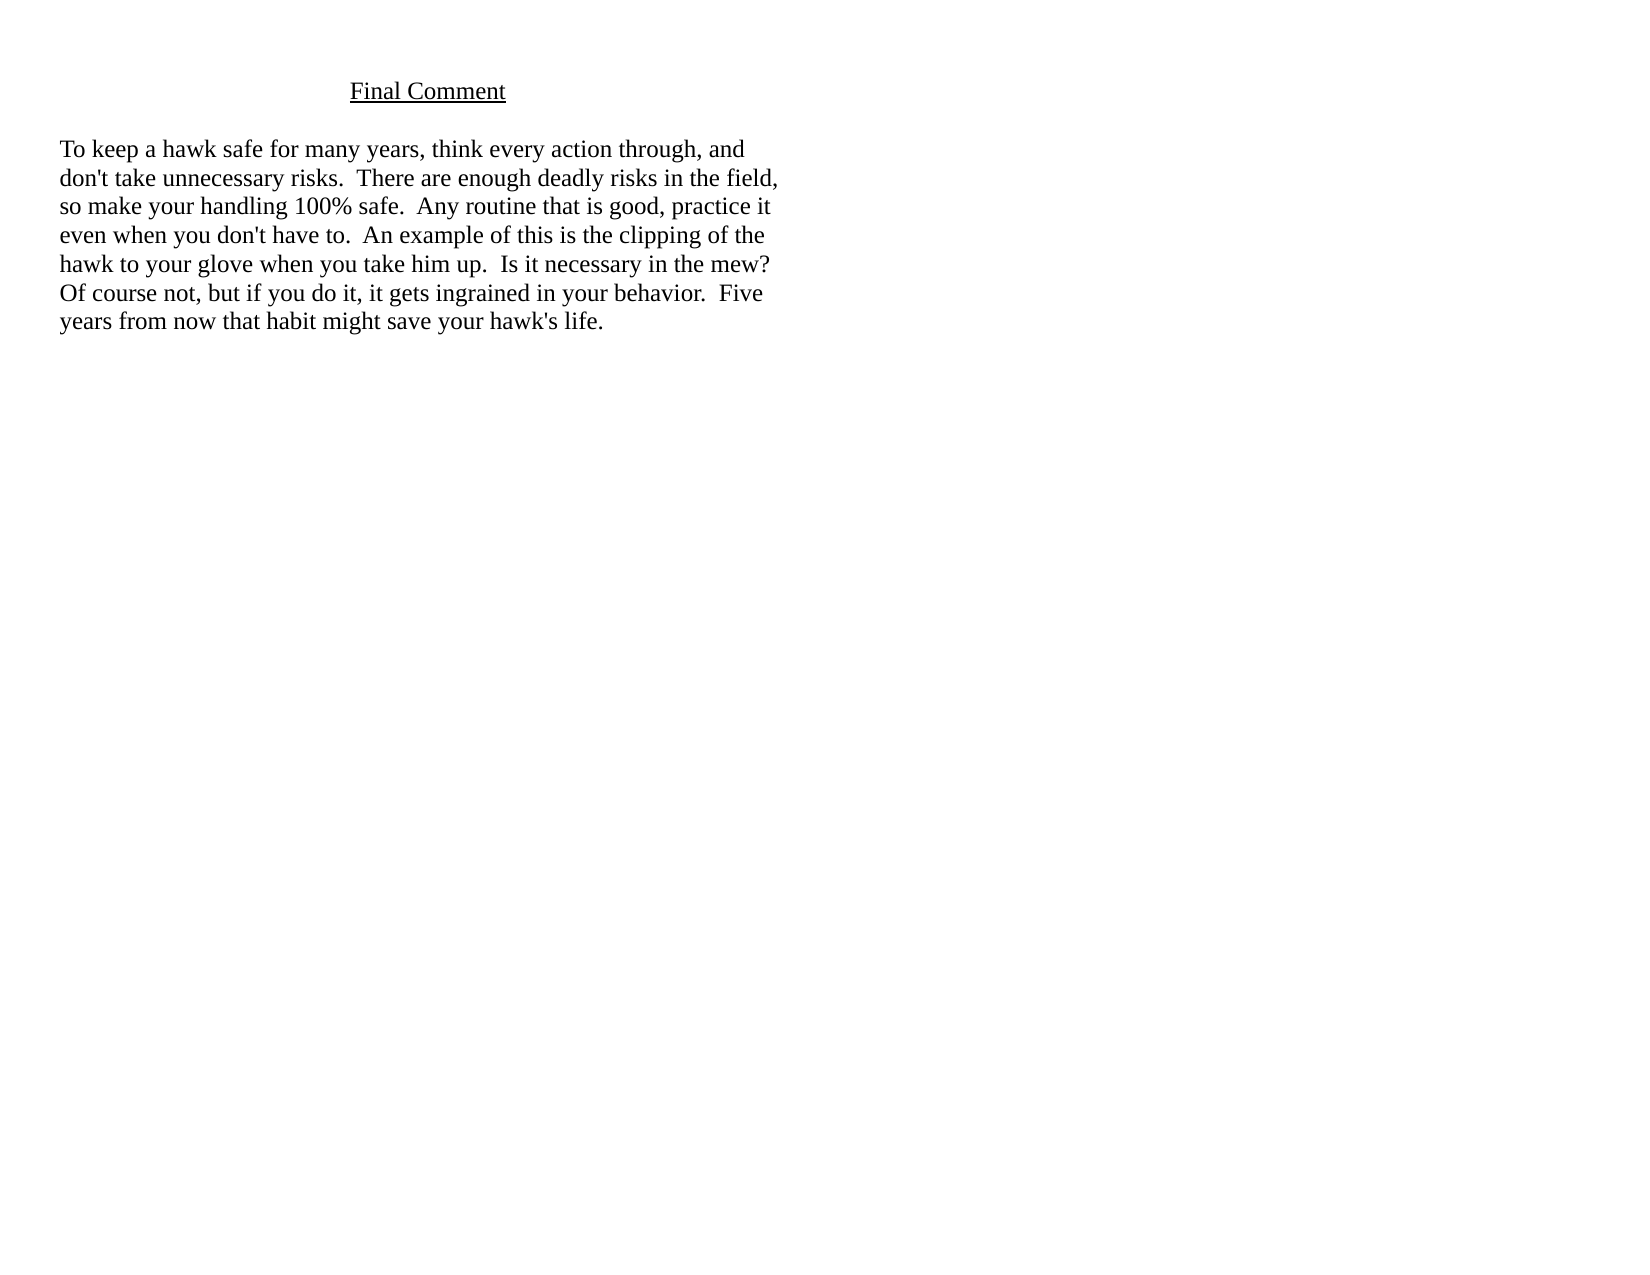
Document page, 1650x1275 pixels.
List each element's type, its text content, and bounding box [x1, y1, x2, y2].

text Final Comment [59, 76, 796, 105]
text To keep a hawk safe for many years, think every action through, and don't take unnecessary risks. There are enough deadly risks in the field, so make your handling 100% safe. Any routine that is good, practice it even when you don't have to. An example of this is the clipping of the hawk to your glove when you take him up. Is it necessary in the mew? Of course not, but if you do it, it gets ingrained in your behavior. Five years from now that habit might save your hawk's life. [59, 134, 796, 335]
